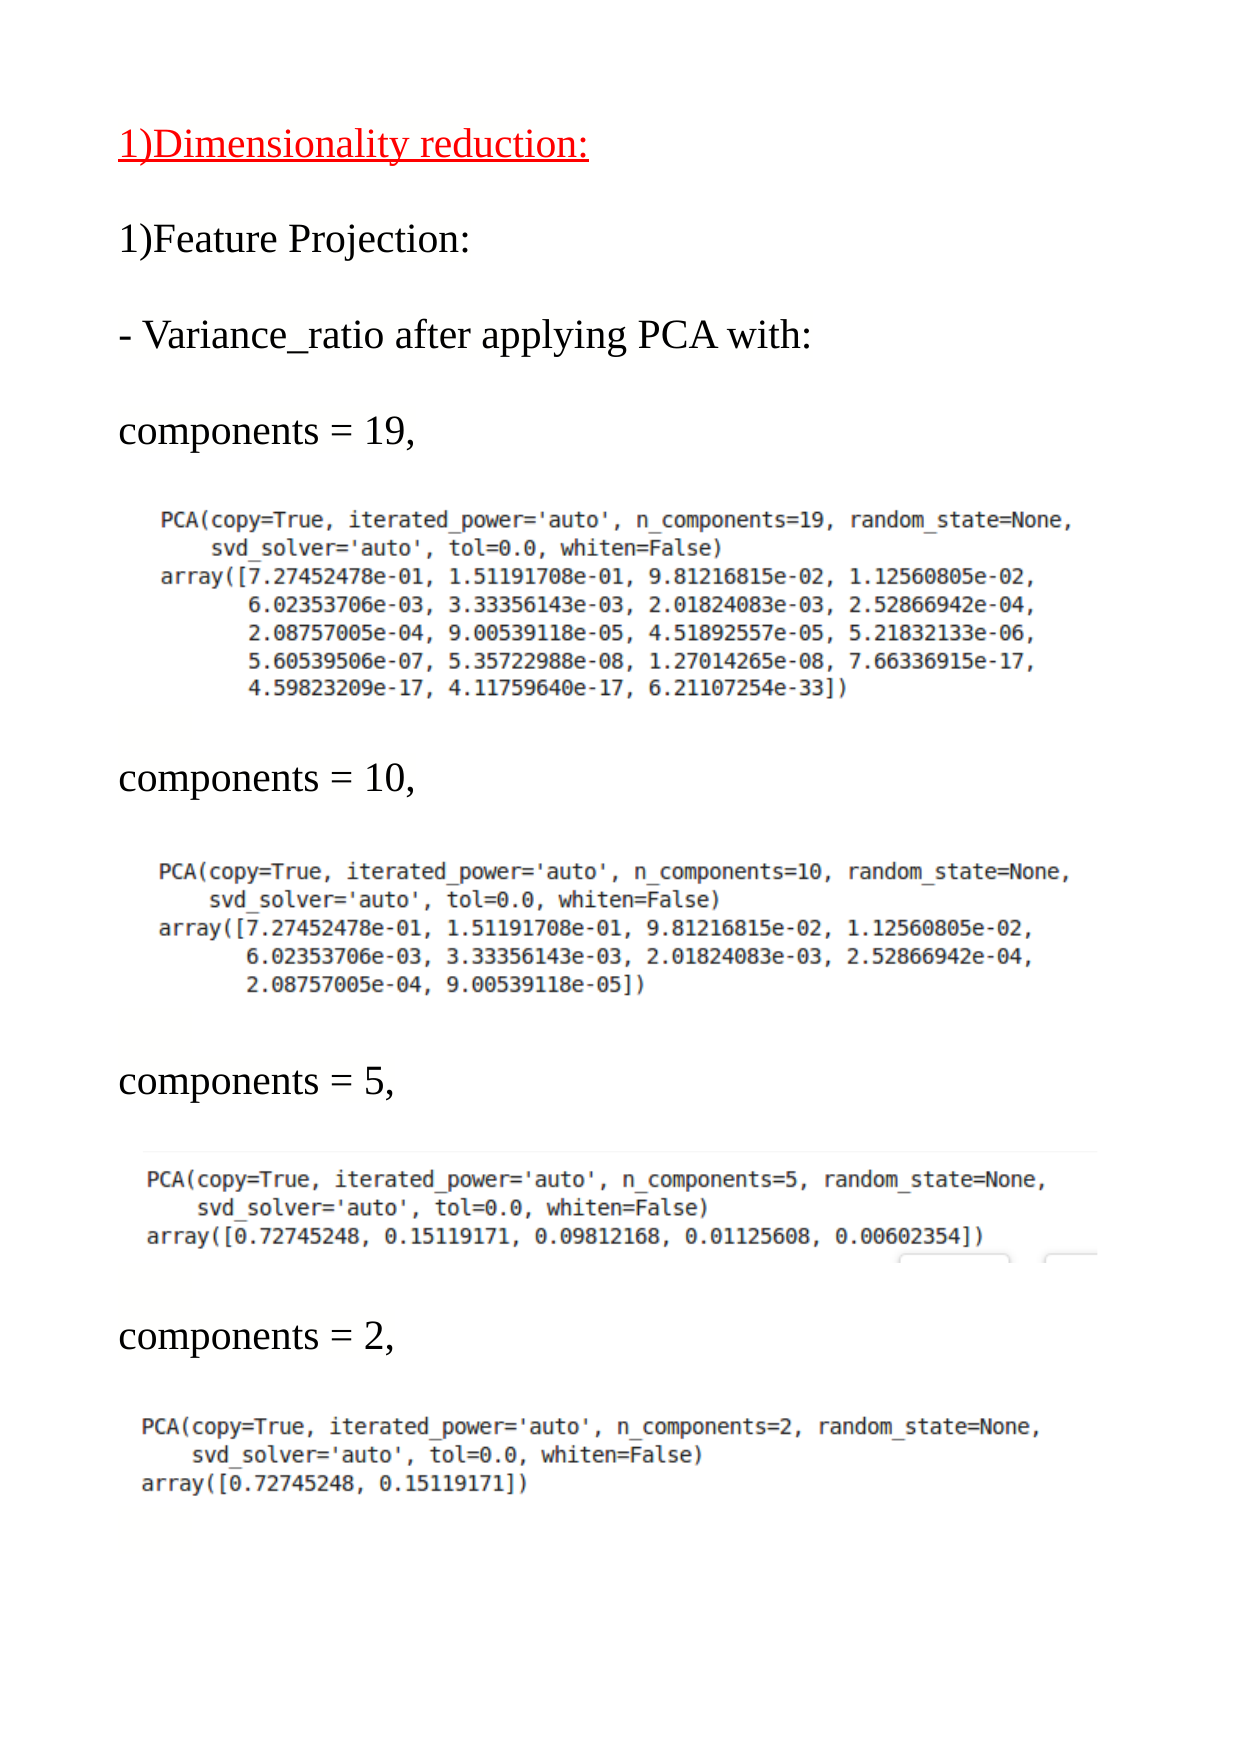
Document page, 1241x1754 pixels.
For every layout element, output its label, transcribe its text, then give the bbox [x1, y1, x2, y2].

text 1)Feature Projection: [118, 214, 1122, 262]
text components = 19, [118, 406, 1122, 453]
text components = 10, [118, 752, 1122, 800]
picture [154, 848, 1086, 1008]
picture [129, 1406, 1111, 1507]
text components = 5, [118, 1056, 1122, 1103]
picture [142, 1151, 1098, 1263]
text components = 2, [118, 1310, 1122, 1358]
text - Variance_ratio after applying PCA with: [118, 310, 1122, 358]
text 1)Dimensionality reduction: [118, 118, 1122, 166]
picture [145, 501, 1096, 705]
